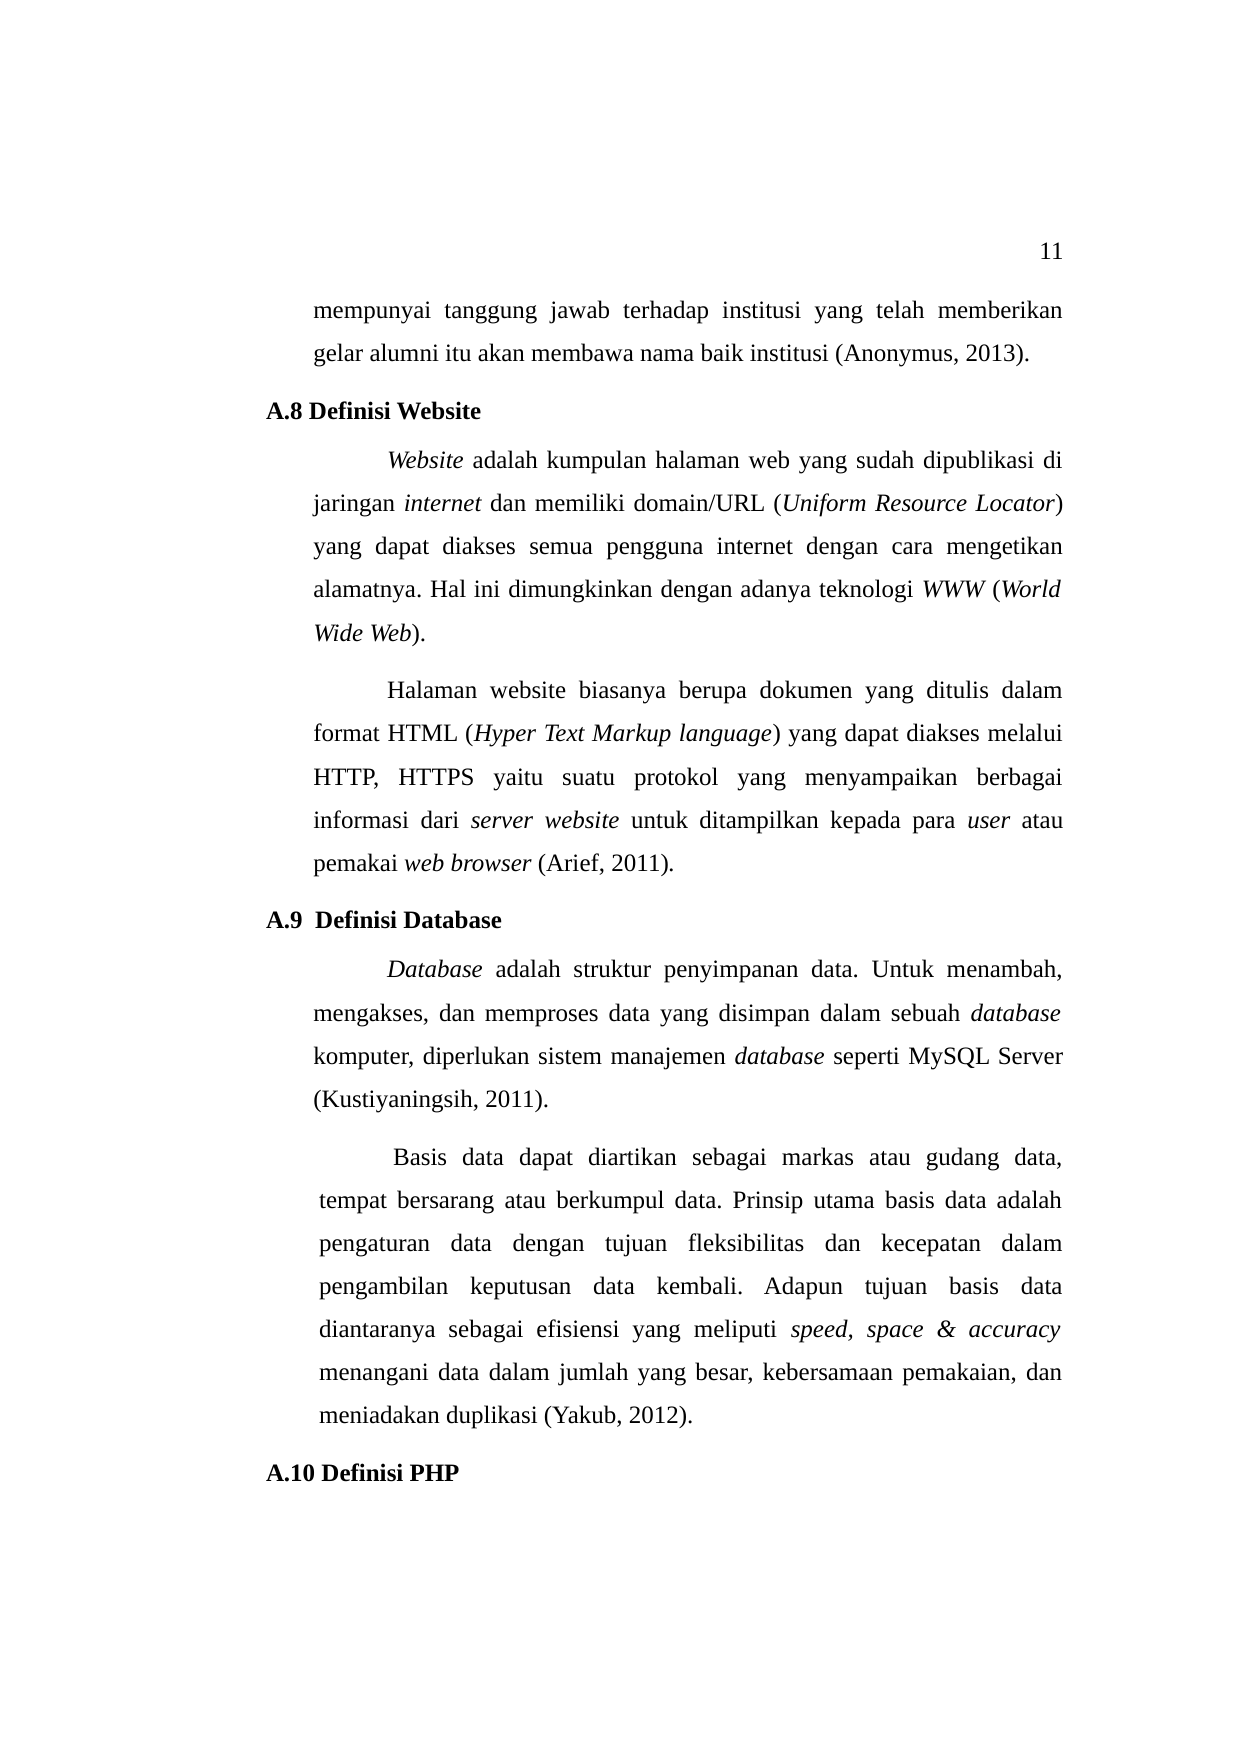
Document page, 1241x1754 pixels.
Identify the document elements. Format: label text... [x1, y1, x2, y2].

text Website adalah kumpulan halaman web yang sudah dipublikasi di jaringan internet dan memiliki domain/URL (Uniform Resource Locator) yang dapat diakses semua pengguna internet dengan cara mengetikan alamatnya. Hal ini dimungkinkan dengan adanya teknologi WWW (World Wide Web). [313, 445, 1063, 646]
text Database adalah struktur penyimpanan data. Untuk menambah, mengakses, dan memproses data yang disimpan dalam sebuah database komputer, diperlukan sistem manajemen database seperti MySQL Server (Kustiyaningsih, 2011). [313, 954, 1063, 1113]
text mempunyai tanggung jawab terhadap institusi yang telah memberikan gelar alumni itu akan membawa nama baik institusi (Anonymus, 2013). [313, 295, 1063, 367]
text Halaman website biasanya berupa dokumen yang ditulis dalam format HTML (Hyper Text Markup language) yang dapat diakses melalui HTTP, HTTPS yaitu suatu protokol yang menyampaikan berbagai informasi dari server website untuk ditampilkan kepada para user atau pemakai web browser (Arief, 2011). [313, 675, 1063, 877]
text A.9 Definisi Database [266, 906, 1063, 934]
text A.8 Definisi Website [266, 396, 1063, 425]
text A.10 Definisi PHP [266, 1458, 1063, 1487]
text Basis data dapat diartikan sebagai markas atau gudang data, tempat bersarang atau berkumpul data. Prinsip utama basis data adalah pengaturan data dengan tujuan fleksibilitas dan kecepatan dalam pengambilan keputusan data kembali. Adapun tujuan basis data diantaranya sebagai efisiensi yang meliputi speed, space & accuracy menangani data dalam jumlah yang besar, kebersamaan pemakaian, dan meniadakan duplikasi (Yakub, 2012). [319, 1142, 1063, 1429]
